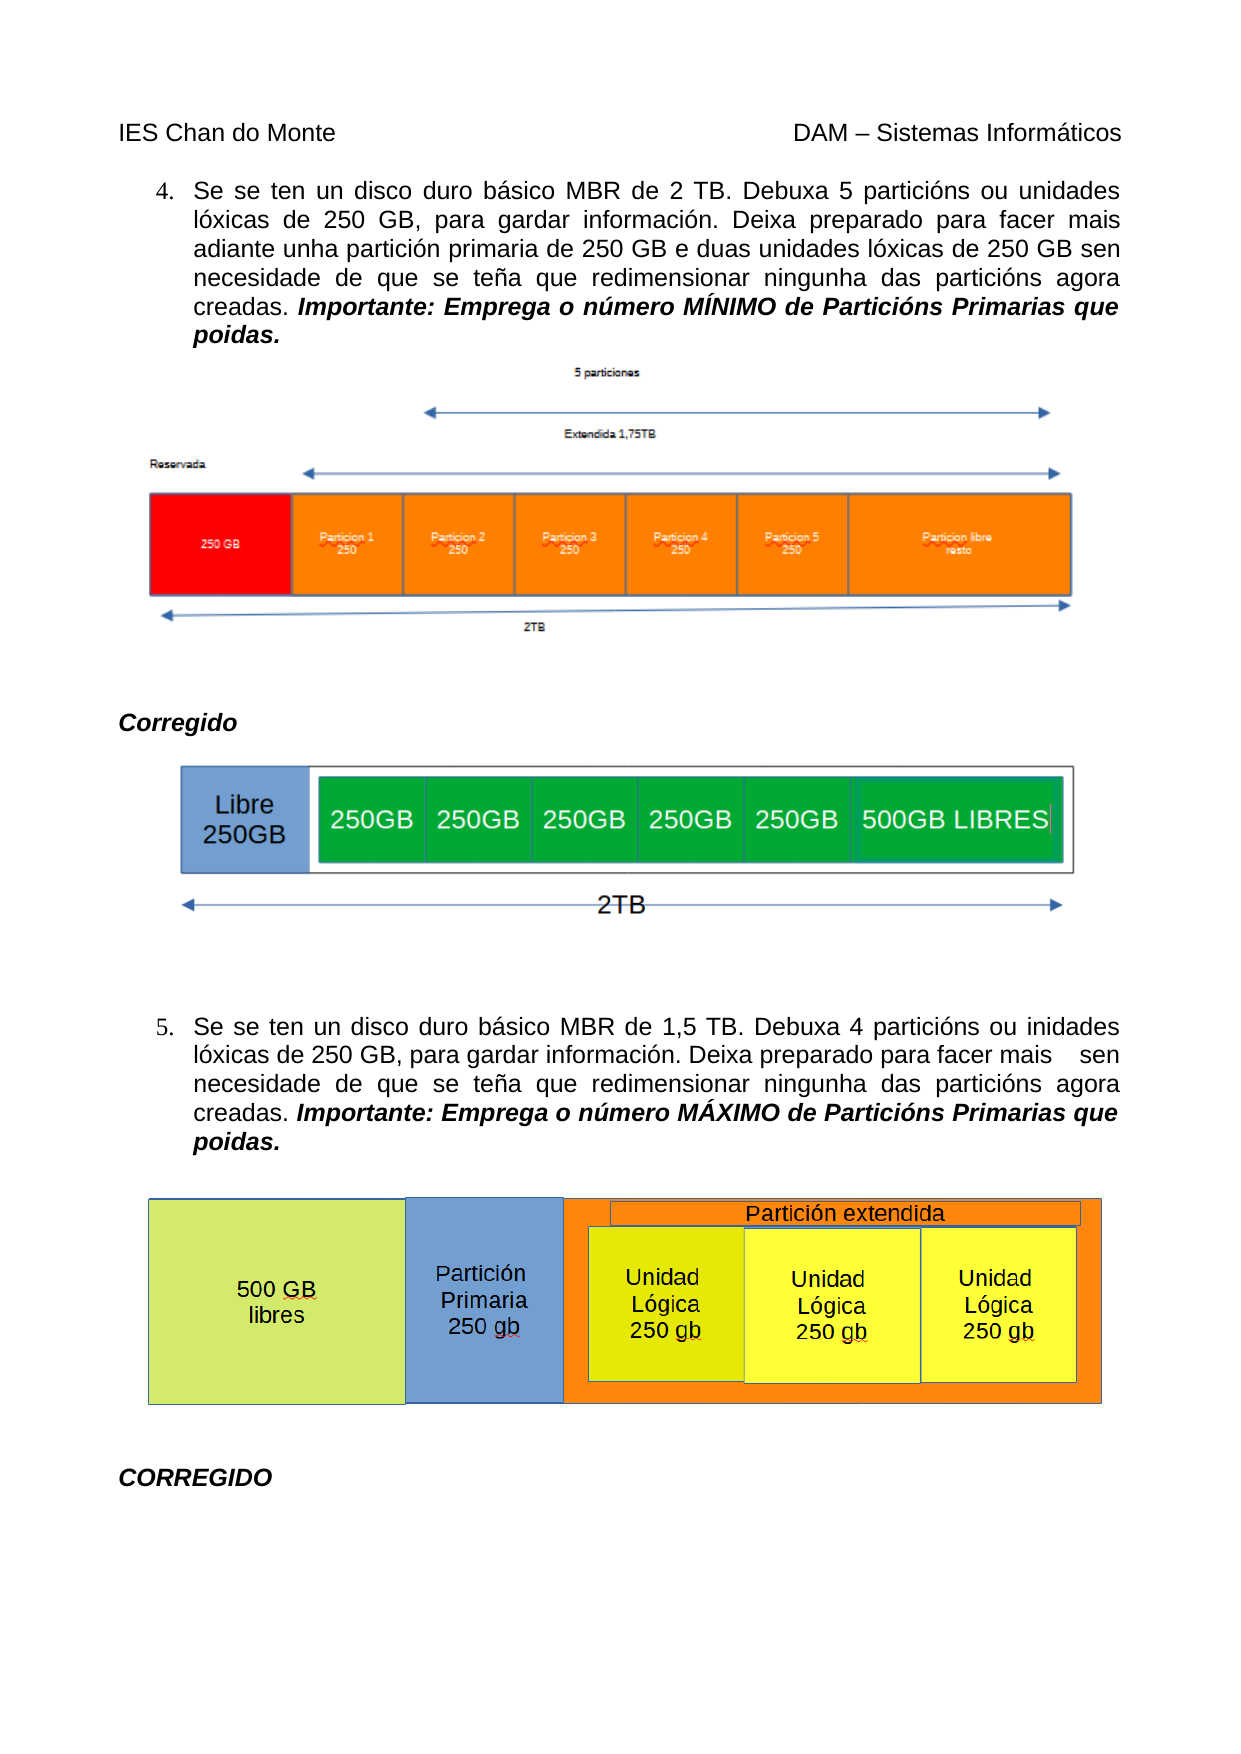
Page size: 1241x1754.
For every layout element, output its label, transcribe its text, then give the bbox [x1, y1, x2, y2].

text Corregido [118, 708, 1122, 737]
list Se se ten un disco duro básico MBR de 1,5 TB. Debuxa 4 particións ou inidades lóxicas de 250 GB, para gardar información. Deixa preparado para facer mais sen necesidade de que se teña que redimensionar ningunha das particións agora creadas. Importante: Emprega o número MÁXIMO de Particións Primarias que poidas. [156, 1012, 1122, 1156]
picture [118, 737, 1123, 955]
picture [118, 348, 1123, 680]
text CORREGIDO [118, 1462, 1122, 1491]
picture [118, 1184, 1123, 1434]
list Se se ten un disco duro básico MBR de 2 TB. Debuxa 5 particións ou unidades lóxicas de 250 GB, para gardar información. Deixa preparado para facer mais adiante unha partición primaria de 250 GB e duas unidades lóxicas de 250 GB sen necesidade de que se teña que redimensionar ningunha das particións agora creadas. Importante: Emprega o número MÍNIMO de Particións Primarias que poidas. [156, 176, 1122, 348]
